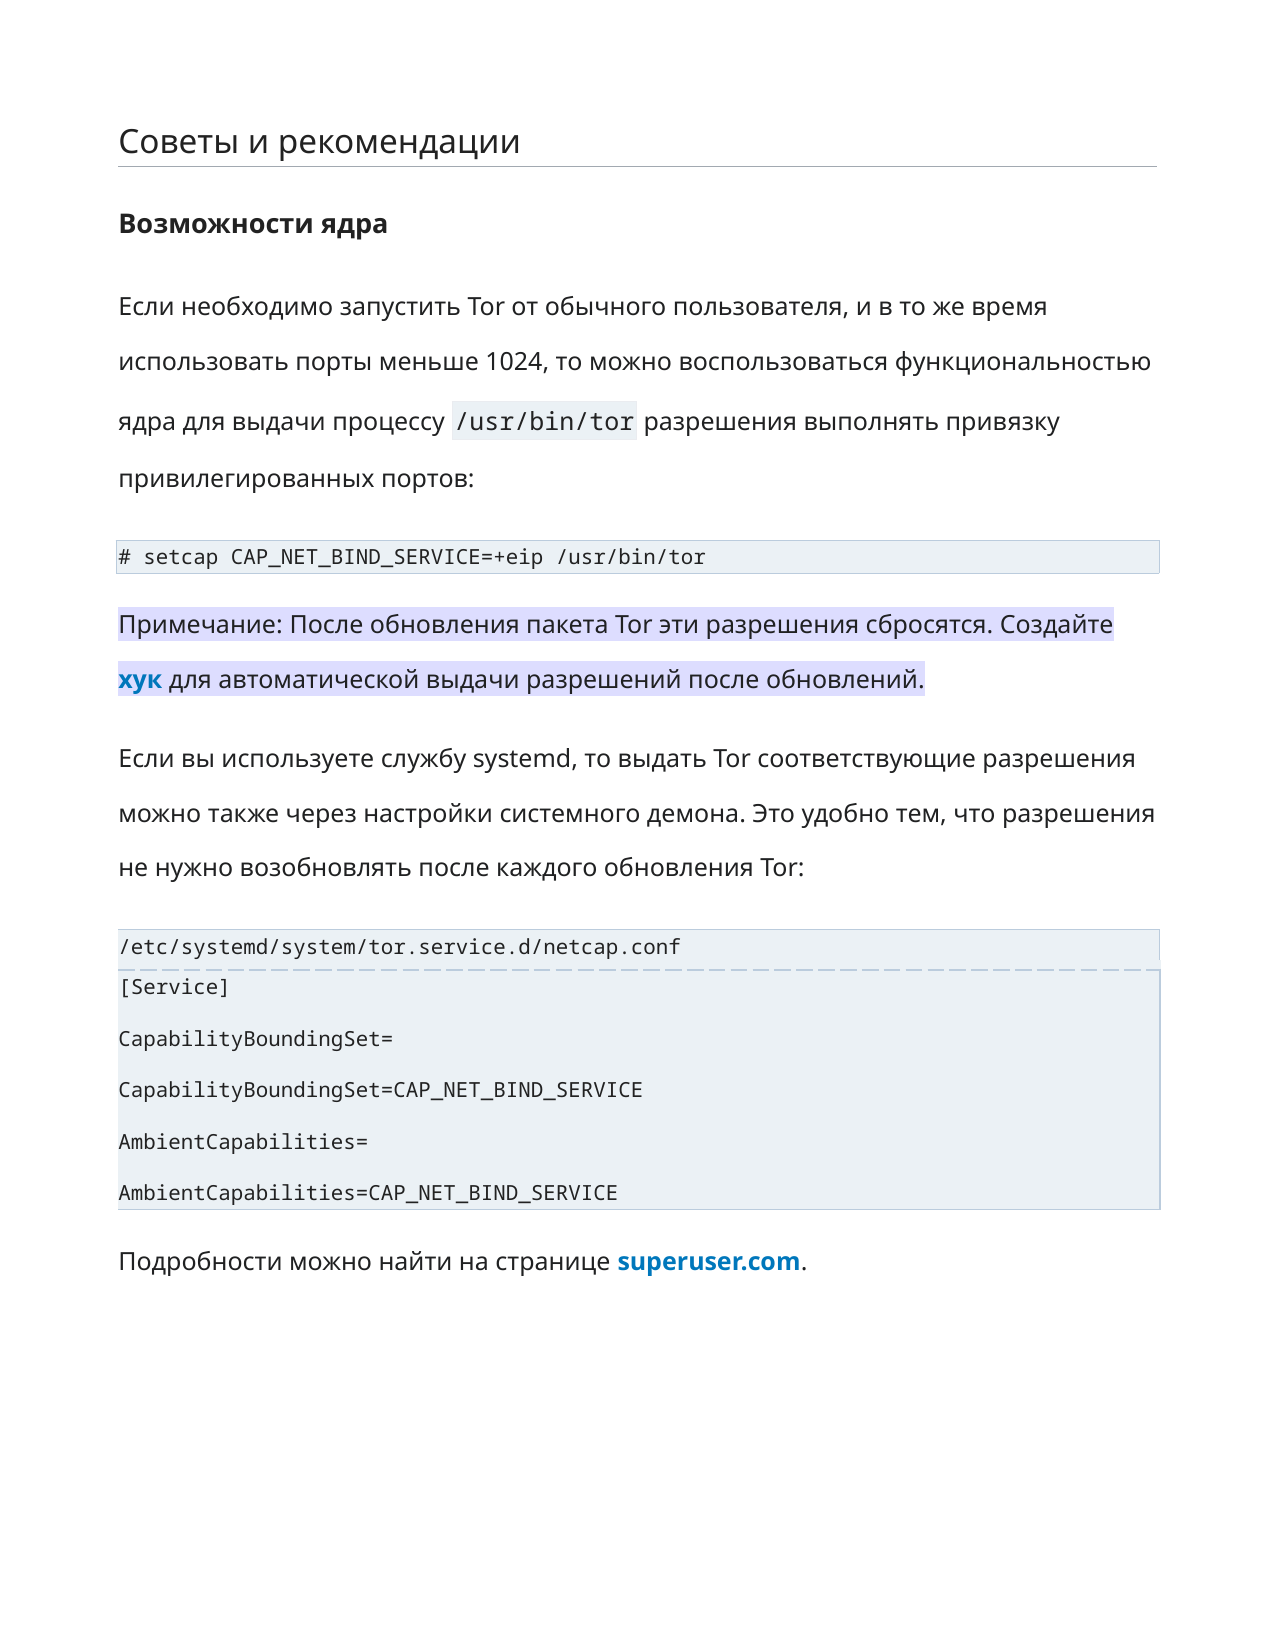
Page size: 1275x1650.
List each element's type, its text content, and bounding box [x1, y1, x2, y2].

text CapabilityBoundingSet= [118, 1020, 1159, 1052]
text AmbientCapabilities= [118, 1123, 1159, 1155]
text [Service] [118, 969, 1159, 1001]
text CapabilityBoundingSet=CAP_NET_BIND_SERVICE [118, 1072, 1159, 1104]
text Подробности можно найти на странице superuser.com. [118, 1244, 1157, 1278]
text /etc/systemd/system/tor.service.d/netcap.conf [118, 930, 1159, 960]
text AmbientCapabilities=CAP_NET_BIND_SERVICE [118, 1175, 1159, 1209]
text # setcap CAP_NET_BIND_SERVICE=+eip /usr/bin/tor [117, 541, 1159, 573]
subtitle Советы и рекомендации [118, 118, 1157, 166]
subtitle Возможности ядра [118, 205, 1157, 242]
text Если вы используете службу systemd, то выдать Tor соответствующие разрешения можно также через настройки системного демона. Это удобно тем, что разрешения не нужно возобновлять после каждого обновления Tor: [118, 741, 1157, 884]
text Примечание: После обновления пакета Tor эти разрешения сбросятся. Создайте хук для автоматической выдачи разрешений после обновлений. [118, 607, 1157, 696]
text Если необходимо запустить Tor от обычного пользователя, и в то же время использовать порты меньше 1024, то можно воспользоваться функциональностью ядра для выдачи процессу /usr/bin/tor разрешения выполнять привязку привилегированных портов: [118, 289, 1157, 494]
